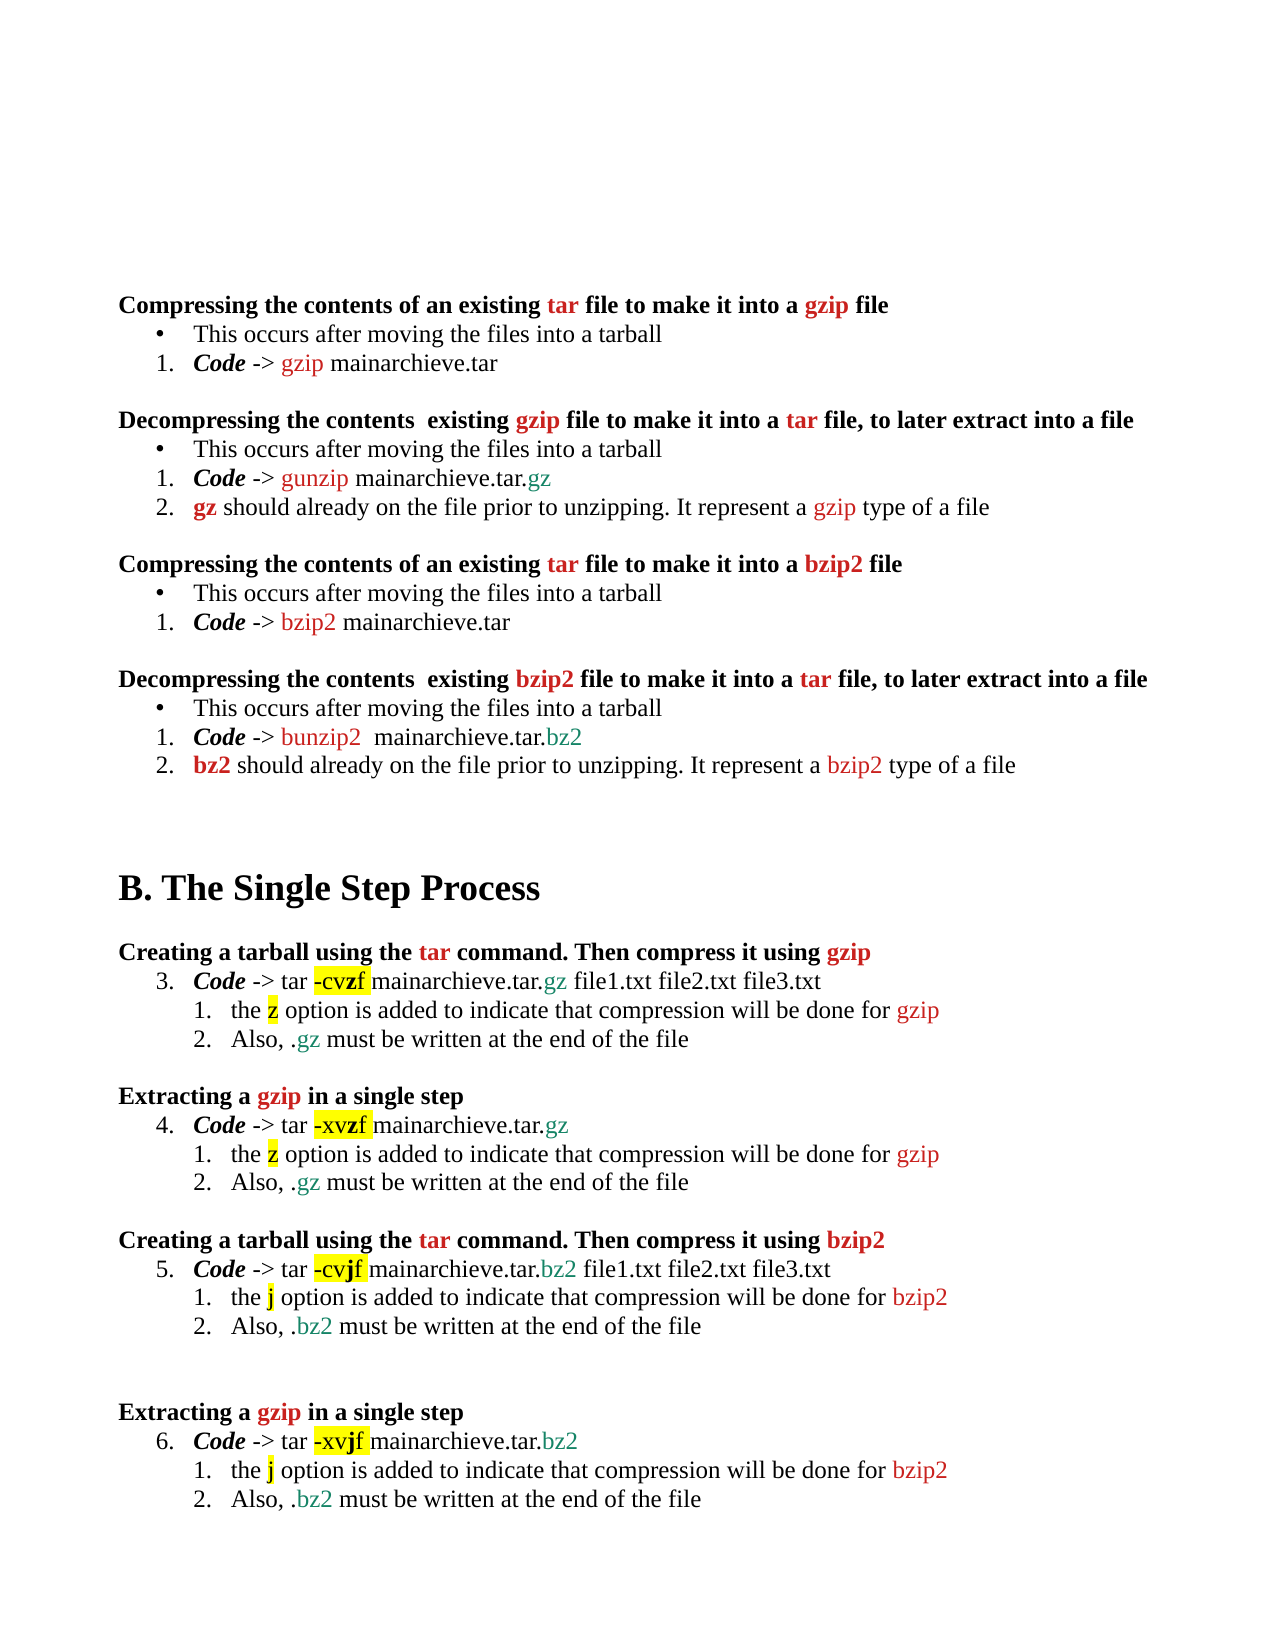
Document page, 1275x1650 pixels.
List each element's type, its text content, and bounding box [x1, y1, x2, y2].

list Also, .bz2 must be written at the end of the file [193, 1311, 1157, 1340]
list Also, .gz must be written at the end of the file [193, 1167, 1157, 1196]
list the z option is added to indicate that compression will be done for gzip [193, 995, 1157, 1024]
list Also, .gz must be written at the end of the file [193, 1024, 1157, 1052]
text Decompressing the contents existing gzip file to make it into a tar file, to later extract into a file [118, 406, 1157, 434]
list Also, .bz2 must be written at the end of the file [193, 1484, 1157, 1512]
list Code -> tar -xvjf mainarchieve.tar.bz2 [156, 1426, 1157, 1455]
text Creating a tarball using the tar command. Then compress it using bzip2 [118, 1225, 1157, 1254]
list Code -> bzip2 mainarchieve.tar [156, 607, 1157, 636]
list the j option is added to indicate that compression will be done for bzip2 [193, 1282, 1157, 1311]
text Extracting a gzip in a single step [118, 1081, 1157, 1110]
list This occurs after moving the files into a tarball [156, 434, 1157, 463]
list This occurs after moving the files into a tarball [156, 319, 1157, 348]
text Compressing the contents of an existing tar file to make it into a bzip2 file [118, 549, 1157, 578]
list Code -> gzip mainarchieve.tar [156, 348, 1157, 377]
list This occurs after moving the files into a tarball [156, 693, 1157, 722]
list Code -> tar -xvzf mainarchieve.tar.gz [156, 1110, 1157, 1139]
list the j option is added to indicate that compression will be done for bzip2 [193, 1455, 1157, 1484]
text Decompressing the contents existing bzip2 file to make it into a tar file, to later extract into a file [118, 664, 1157, 693]
list bz2 should already on the file prior to unzipping. It represent a bzip2 type of a file [156, 751, 1157, 779]
text Compressing the contents of an existing tar file to make it into a gzip file [118, 291, 1157, 319]
list Code -> bunzip2 mainarchieve.tar.bz2 [156, 722, 1157, 751]
text B. The Single Step Process [118, 866, 1157, 909]
text Extracting a gzip in a single step [118, 1397, 1157, 1426]
list This occurs after moving the files into a tarball [156, 578, 1157, 607]
list the z option is added to indicate that compression will be done for gzip [193, 1139, 1157, 1167]
list Code -> tar -cvzf mainarchieve.tar.gz file1.txt file2.txt file3.txt [156, 966, 1157, 995]
list gz should already on the file prior to unzipping. It represent a gzip type of a file [156, 492, 1157, 521]
list Code -> tar -cvjf mainarchieve.tar.bz2 file1.txt file2.txt file3.txt [156, 1254, 1157, 1282]
text Creating a tarball using the tar command. Then compress it using gzip [118, 937, 1157, 966]
list Code -> gunzip mainarchieve.tar.gz [156, 463, 1157, 492]
